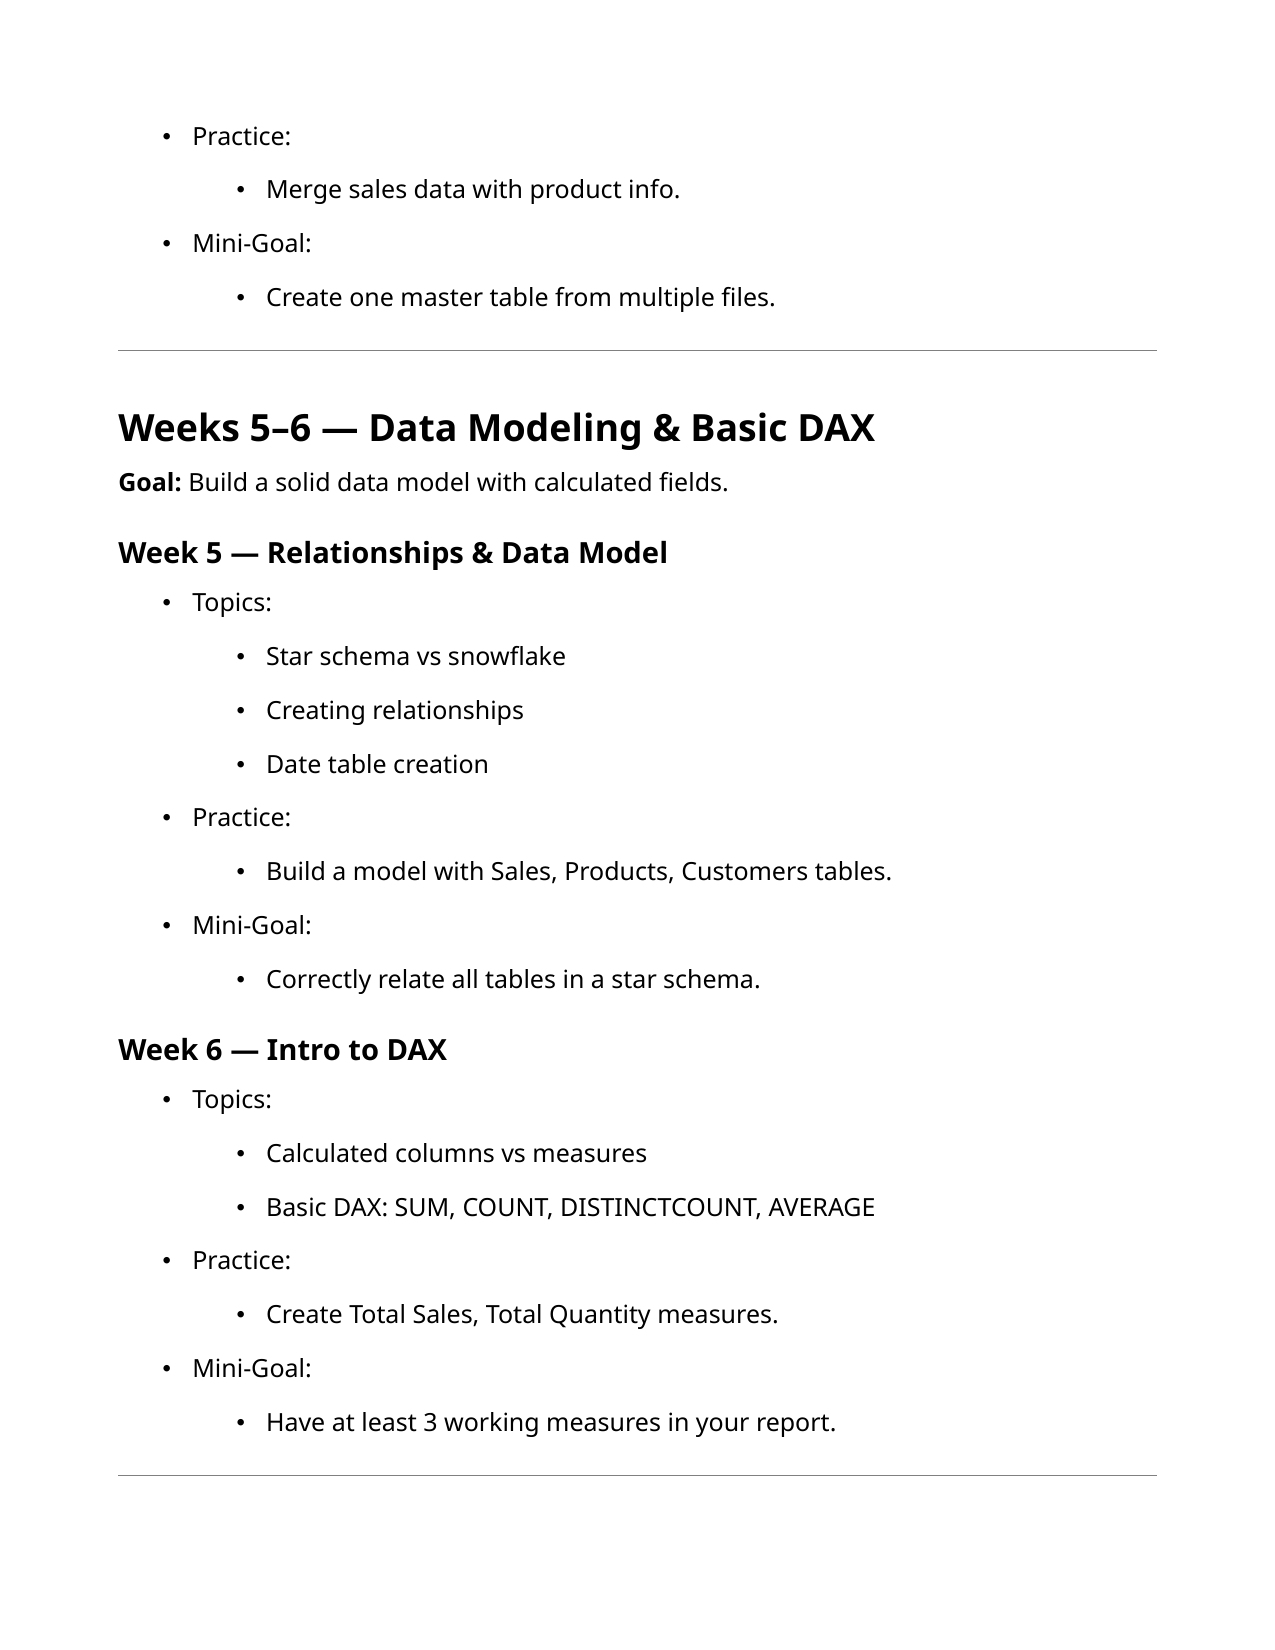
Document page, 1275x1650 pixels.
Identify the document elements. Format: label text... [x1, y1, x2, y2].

subtitle Weeks 5–6 — Data Modeling & Basic DAX [118, 401, 1157, 452]
list Star schema vs snowflake [236, 639, 1157, 673]
list Basic DAX: SUM, COUNT, DISTINCTCOUNT, AVERAGE [236, 1189, 1157, 1223]
list Create Total Sales, Total Quantity measures. [236, 1297, 1157, 1331]
subtitle Week 5 — Relationships & Data Model [118, 533, 1157, 572]
list Calculated columns vs measures [236, 1136, 1157, 1169]
list Mini-Goal: [162, 226, 1157, 260]
list Mini-Goal: [162, 907, 1157, 942]
list Correctly relate all tables in a star schema. [236, 961, 1157, 995]
list Have at least 3 working measures in your report. [236, 1404, 1157, 1438]
list Create one master table from multiple files. [236, 279, 1157, 313]
list Build a model with Sales, Products, Customers tables. [236, 854, 1157, 888]
list Practice: [162, 800, 1157, 834]
subtitle Week 6 — Intro to DAX [118, 1029, 1157, 1069]
list Mini-Goal: [162, 1351, 1157, 1384]
list Topics: [162, 585, 1157, 619]
list Topics: [162, 1082, 1157, 1116]
list Date table creation [236, 746, 1157, 780]
list Creating relationships [236, 692, 1157, 727]
list Practice: [162, 1243, 1157, 1277]
text Goal: Build a solid data model with calculated fields. [118, 464, 1157, 498]
list Practice: [162, 118, 1157, 152]
list Merge sales data with product info. [236, 172, 1157, 206]
